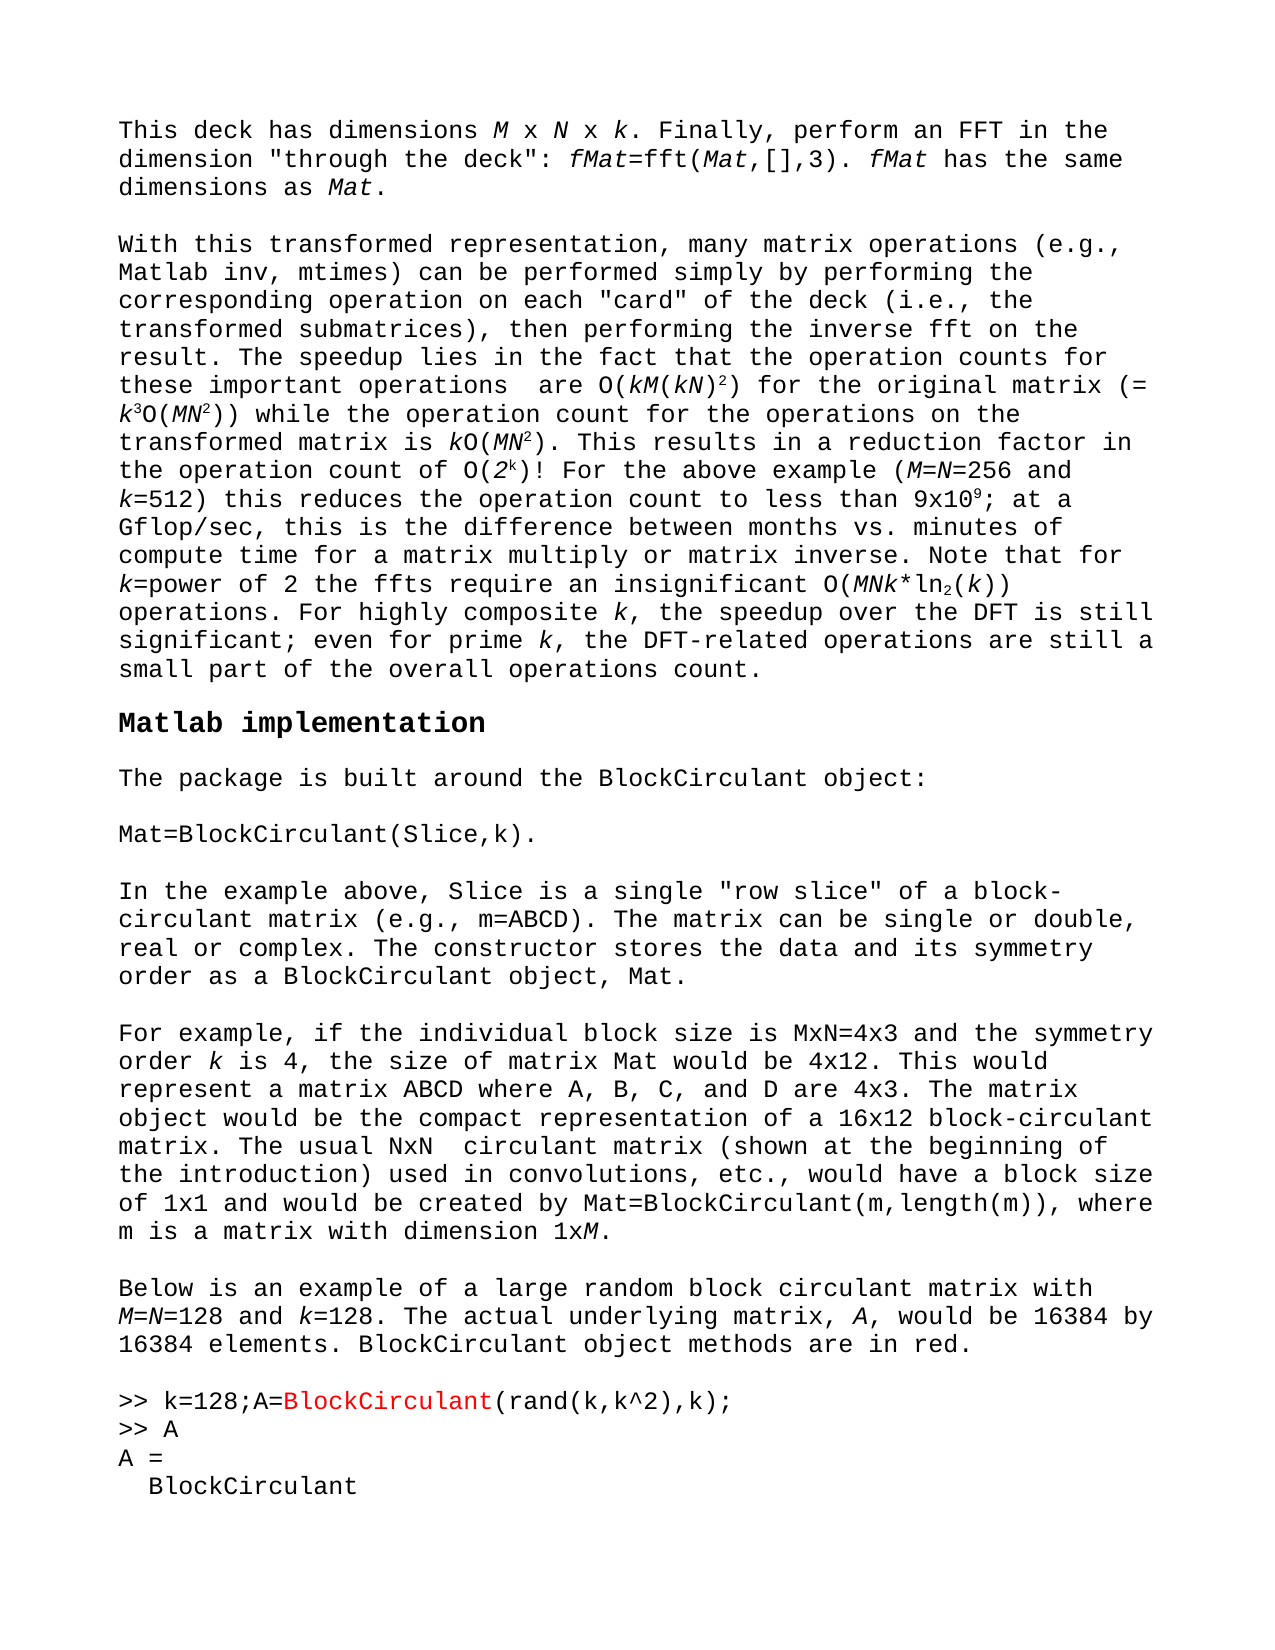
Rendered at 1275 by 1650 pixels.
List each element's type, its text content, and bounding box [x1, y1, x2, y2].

text Mat=BlockCirculant(Slice,k). [118, 822, 1157, 850]
text A = [118, 1445, 1157, 1473]
text >> k=128;A=BlockCirculant(rand(k,k^2),k); [118, 1388, 1157, 1417]
text In the example above, Slice is a single "row slice" of a block-circulant matrix (e.g., m=ABCD). The matrix can be single or double, real or complex. The constructor stores the data and its symmetry order as a BlockCirculant object, Mat. [118, 878, 1157, 992]
text The package is built around the BlockCirculant object: [118, 765, 1157, 793]
text This deck has dimensions M x N x k. Finally, perform an FFT in the dimension "through the deck": fMat=fft(Mat,[],3). fMat has the same dimensions as Mat. [118, 118, 1157, 203]
text For example, if the individual block size is MxN=4x3 and the symmetry order k is 4, the size of matrix Mat would be 4x12. This would represent a matrix ABCD where A, B, C, and D are 4x3. The matrix object would be the compact representation of a 16x12 block-circulant matrix. The usual NxN circulant matrix (shown at the beginning of the introduction) used in convolutions, etc., would have a block size of 1x1 and would be created by Mat=BlockCirculant(m,length(m)), where m is a matrix with dimension 1xM. [118, 1020, 1157, 1247]
text >> A [118, 1417, 1157, 1445]
text With this transformed representation, many matrix operations (e.g., Matlab inv, mtimes) can be performed simply by performing the corresponding operation on each "card" of the deck (i.e., the transformed submatrices), then performing the inverse fft on the result. The speedup lies in the fact that the operation counts for these important operations are O(kM(kN)2) for the original matrix (= k3O(MN2)) while the operation count for the operations on the transformed matrix is kO(MN2). This results in a reduction factor in the operation count of O(2k)! For the above example (M=N=256 and k=512) this reduces the operation count to less than 9x109; at a Gflop/sec, this is the difference between months vs. minutes of compute time for a matrix multiply or matrix inverse. Note that for k=power of 2 the ffts require an insignificant O(MNk*ln2(k)) operations. For highly composite k, the speedup over the DFT is still significant; even for prime k, the DFT-related operations are still a small part of the overall operations count. [118, 231, 1157, 685]
text Matlab implementation [118, 708, 1157, 741]
text Below is an example of a large random block circulant matrix with M=N=128 and k=128. The actual underlying matrix, A, would be 16384 by 16384 elements. BlockCirculant object methods are in red. [118, 1275, 1157, 1360]
text BlockCirculant [118, 1473, 1157, 1502]
